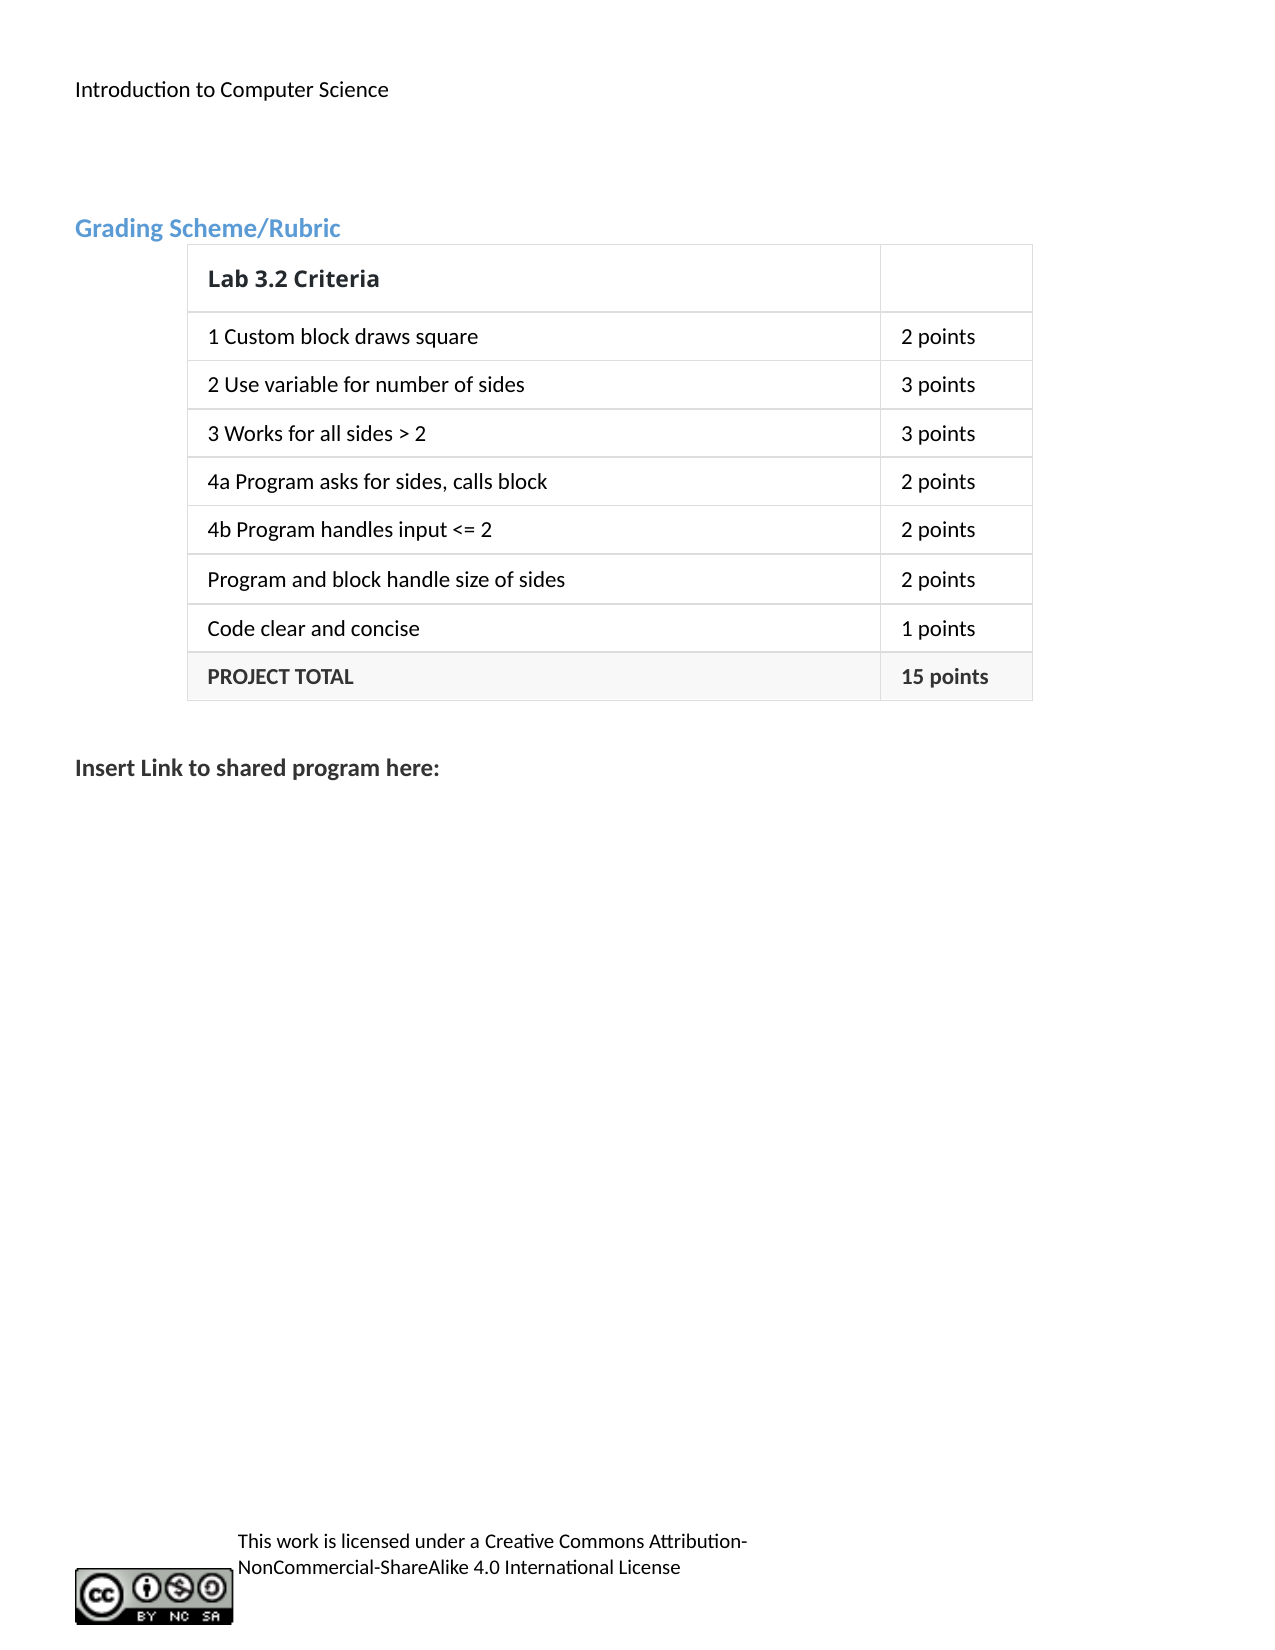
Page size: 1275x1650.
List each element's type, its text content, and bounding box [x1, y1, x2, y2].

table_cell PROJECT TOTAL [188, 653, 880, 699]
table_cell Program and block handle size of sides [188, 555, 880, 603]
table_header [881, 245, 1032, 311]
subtitle Grading Scheme/Rubric [75, 211, 1200, 244]
table_header Lab 3.2 Criteria [188, 245, 880, 311]
table_cell 2 Use variable for number of sides [188, 361, 880, 408]
table_cell 2 points [881, 458, 1032, 504]
table_cell 4a Program asks for sides, calls block [188, 458, 880, 504]
table_cell 15 points [881, 653, 1032, 699]
table_cell 4b Program handles input <= 2 [188, 506, 880, 553]
picture [75, 1568, 234, 1625]
table_cell 2 points [881, 555, 1032, 603]
table_cell 2 points [881, 506, 1032, 553]
table_cell Code clear and concise [188, 605, 880, 651]
table_cell 3 points [881, 410, 1032, 456]
table_cell 1 points [881, 605, 1032, 651]
table_cell 3 Works for all sides > 2 [188, 410, 880, 456]
table_cell 3 points [881, 361, 1032, 408]
table_cell 1 Custom block draws square [188, 313, 880, 359]
table_cell 2 points [881, 313, 1032, 359]
text Insert Link to shared program here: [75, 752, 1200, 783]
